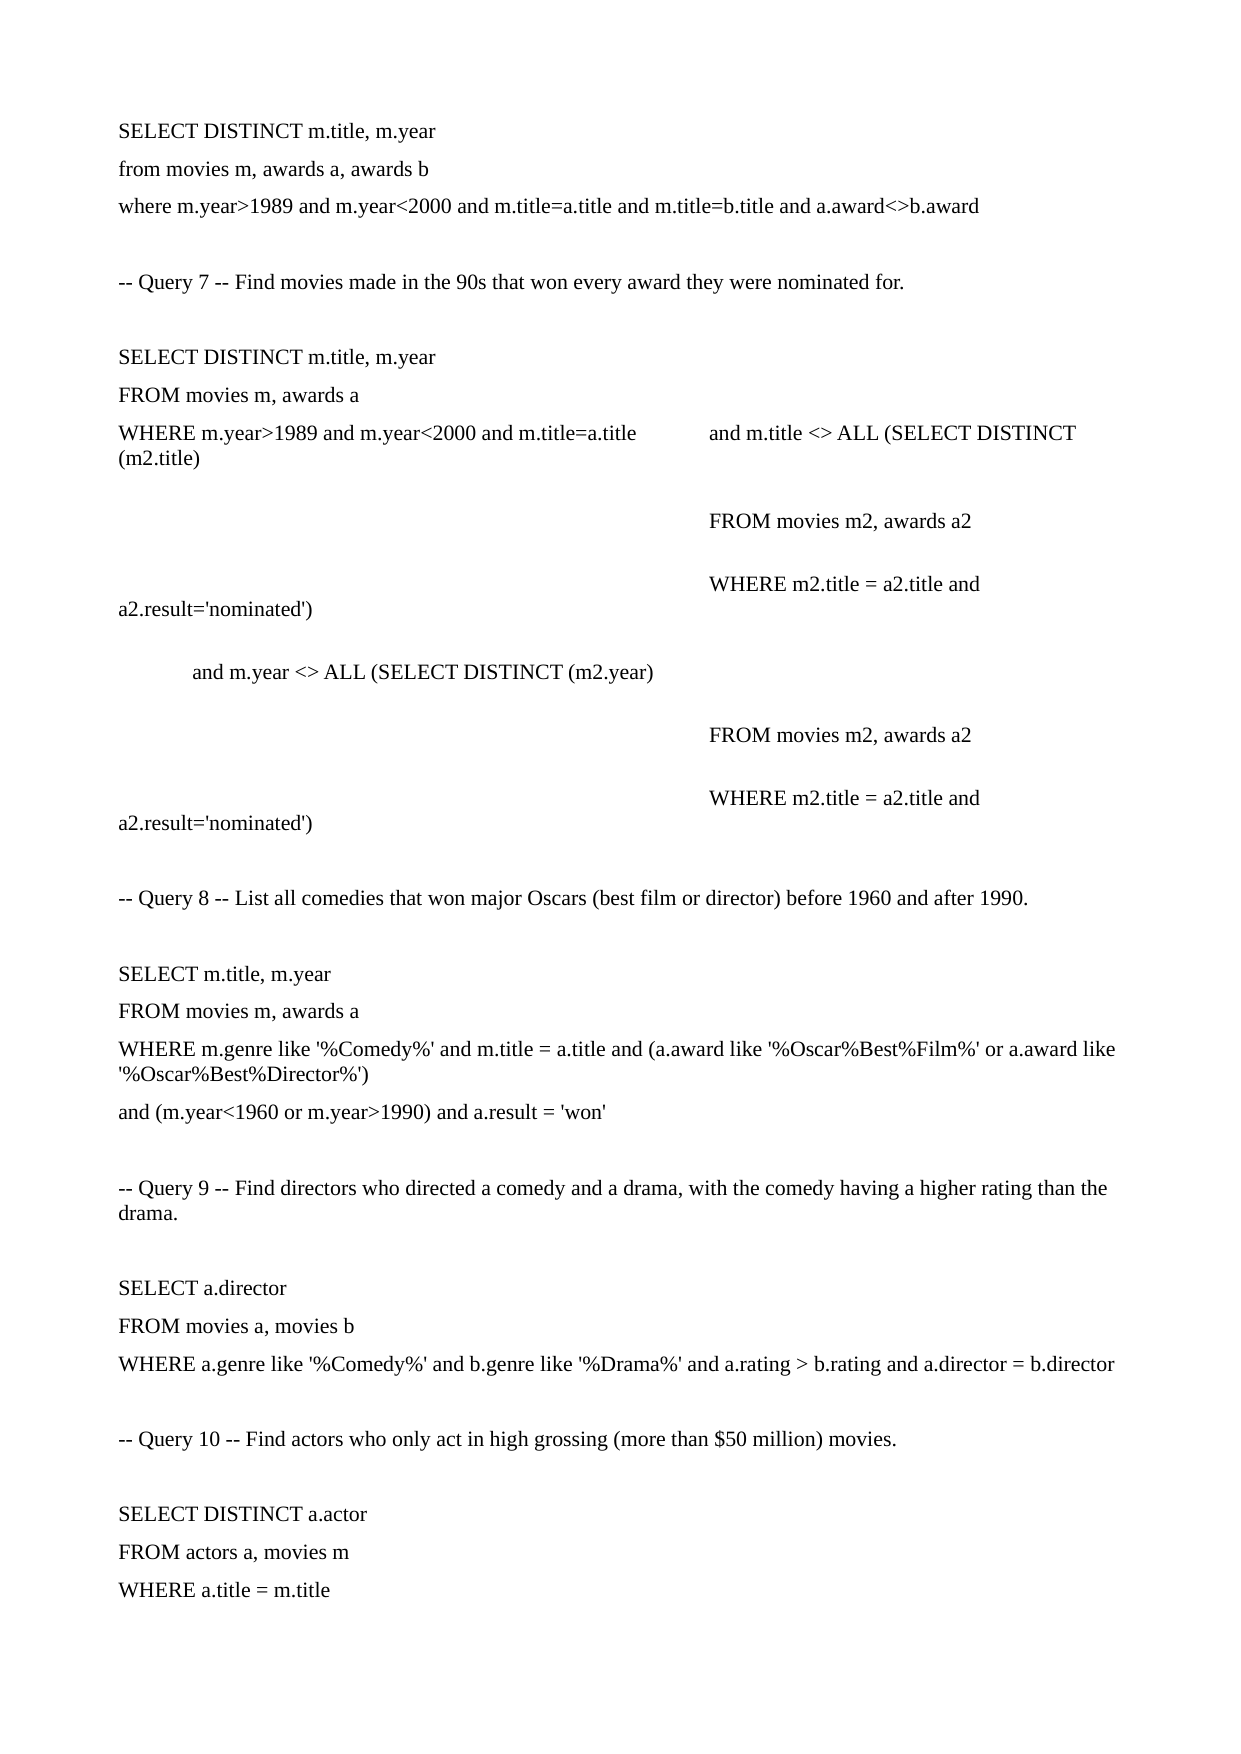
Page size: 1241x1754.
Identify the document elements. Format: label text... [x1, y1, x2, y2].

text SELECT a.director [118, 1275, 1122, 1300]
text SELECT DISTINCT m.title, m.year [118, 118, 1122, 143]
text WHERE m2.title = a2.title and a2.result='nominated') [118, 759, 1122, 835]
text SELECT DISTINCT a.actor [118, 1501, 1122, 1527]
text -- Query 7 -- Find movies made in the 90s that won every award they were nominated for. [118, 269, 1122, 294]
text WHERE a.genre like '%Comedy%' and b.genre like '%Drama%' and a.rating > b.rating and a.director = b.director [118, 1351, 1122, 1376]
text FROM movies m2, awards a2 [118, 483, 1122, 533]
text SELECT DISTINCT m.title, m.year [118, 344, 1122, 369]
text where m.year>1989 and m.year<2000 and m.title=a.title and m.title=b.title and a.award<>b.award [118, 193, 1122, 219]
text SELECT m.title, m.year [118, 961, 1122, 986]
text WHERE m2.title = a2.title and a2.result='nominated') [118, 546, 1122, 621]
text FROM movies m, awards a [118, 382, 1122, 407]
text FROM actors a, movies m [118, 1539, 1122, 1564]
text FROM movies m, awards a [118, 998, 1122, 1024]
text WHERE a.title = m.title [118, 1577, 1122, 1602]
text WHERE m.year>1989 and m.year<2000 and m.title=a.title and m.title <> ALL (SELECT DISTINCT (m2.title) [118, 420, 1122, 470]
text and m.year <> ALL (SELECT DISTINCT (m2.year) [118, 634, 1122, 684]
text -- Query 10 -- Find actors who only act in high grossing (more than $50 million) movies. [118, 1426, 1122, 1451]
text WHERE m.genre like '%Comedy%' and m.title = a.title and (a.award like '%Oscar%Best%Film%' or a.award like '%Oscar%Best%Director%') [118, 1036, 1122, 1087]
text FROM movies m2, awards a2 [118, 697, 1122, 747]
text and (m.year<1960 or m.year>1990) and a.result = 'won' [118, 1099, 1122, 1124]
text FROM movies a, movies b [118, 1313, 1122, 1338]
text -- Query 9 -- Find directors who directed a comedy and a drama, with the comedy having a higher rating than the drama. [118, 1174, 1122, 1225]
text from movies m, awards a, awards b [118, 156, 1122, 181]
text -- Query 8 -- List all comedies that won major Oscars (best film or director) before 1960 and after 1990. [118, 885, 1122, 911]
